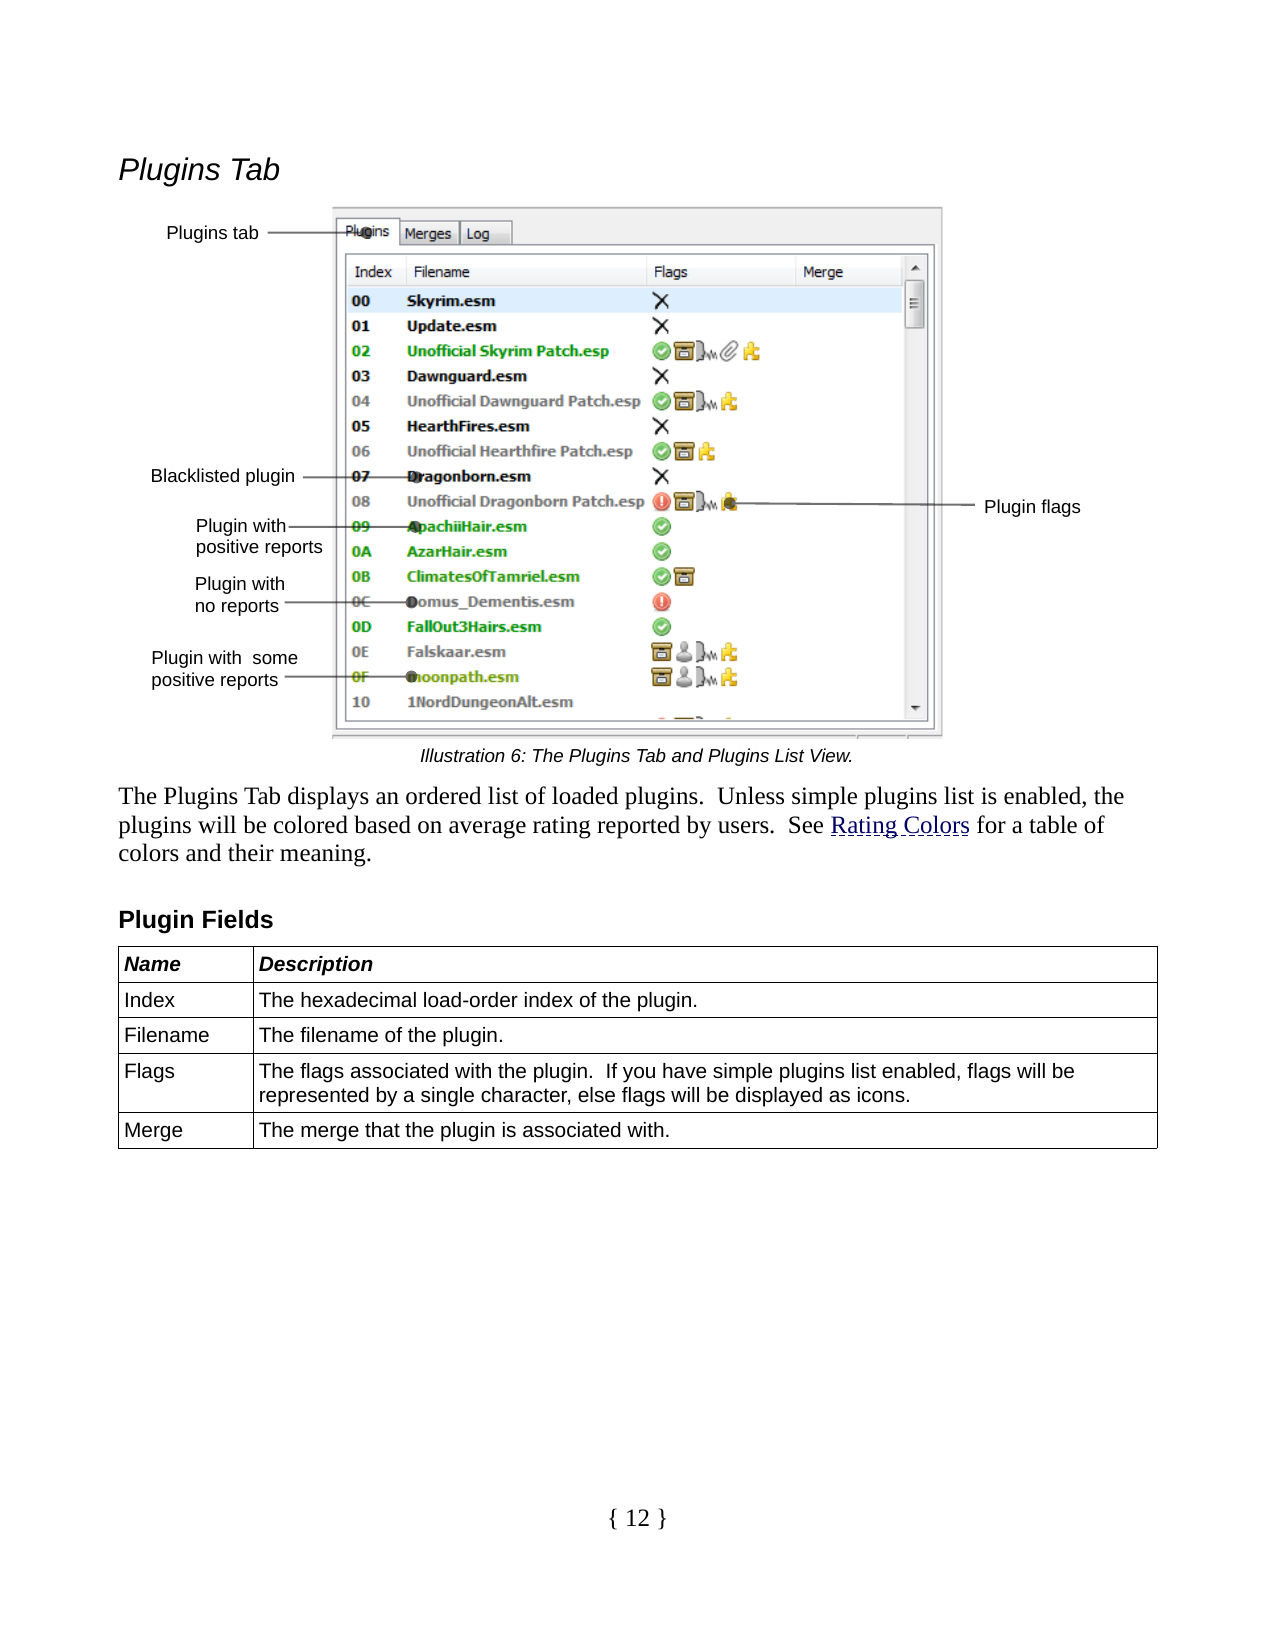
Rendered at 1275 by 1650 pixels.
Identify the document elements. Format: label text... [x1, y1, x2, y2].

subtitle Plugins Tab [118, 151, 1157, 187]
subtitle Plugin Fields [118, 905, 1157, 933]
table_cell Merge [119, 1113, 253, 1148]
table_cell Flags [119, 1054, 253, 1112]
table_cell The filename of the plugin. [254, 1018, 1157, 1053]
table_cell The flags associated with the plugin. If you have simple plugins list enabled, flags will be represented by a single character, else flags will be displayed as icons. [254, 1054, 1157, 1112]
table_header Description [254, 947, 1157, 982]
table_cell The hexadecimal load-order index of the plugin. [254, 983, 1157, 1017]
text Illustration 6: The Plugins Tab and Plugins List View. [115, 218, 1160, 766]
table_cell Filename [119, 1018, 253, 1053]
picture [332, 206, 943, 739]
table_cell The merge that the plugin is associated with. [254, 1113, 1157, 1148]
table_cell Index [119, 983, 253, 1017]
text The Plugins Tab displays an ordered list of loaded plugins. Unless simple plugins list is enabled, the plugins will be colored based on average rating reported by users. See Rating Colors for a table of colors and their meaning. [118, 766, 1157, 867]
text [115, 199, 1160, 218]
table_header Name [119, 947, 253, 982]
